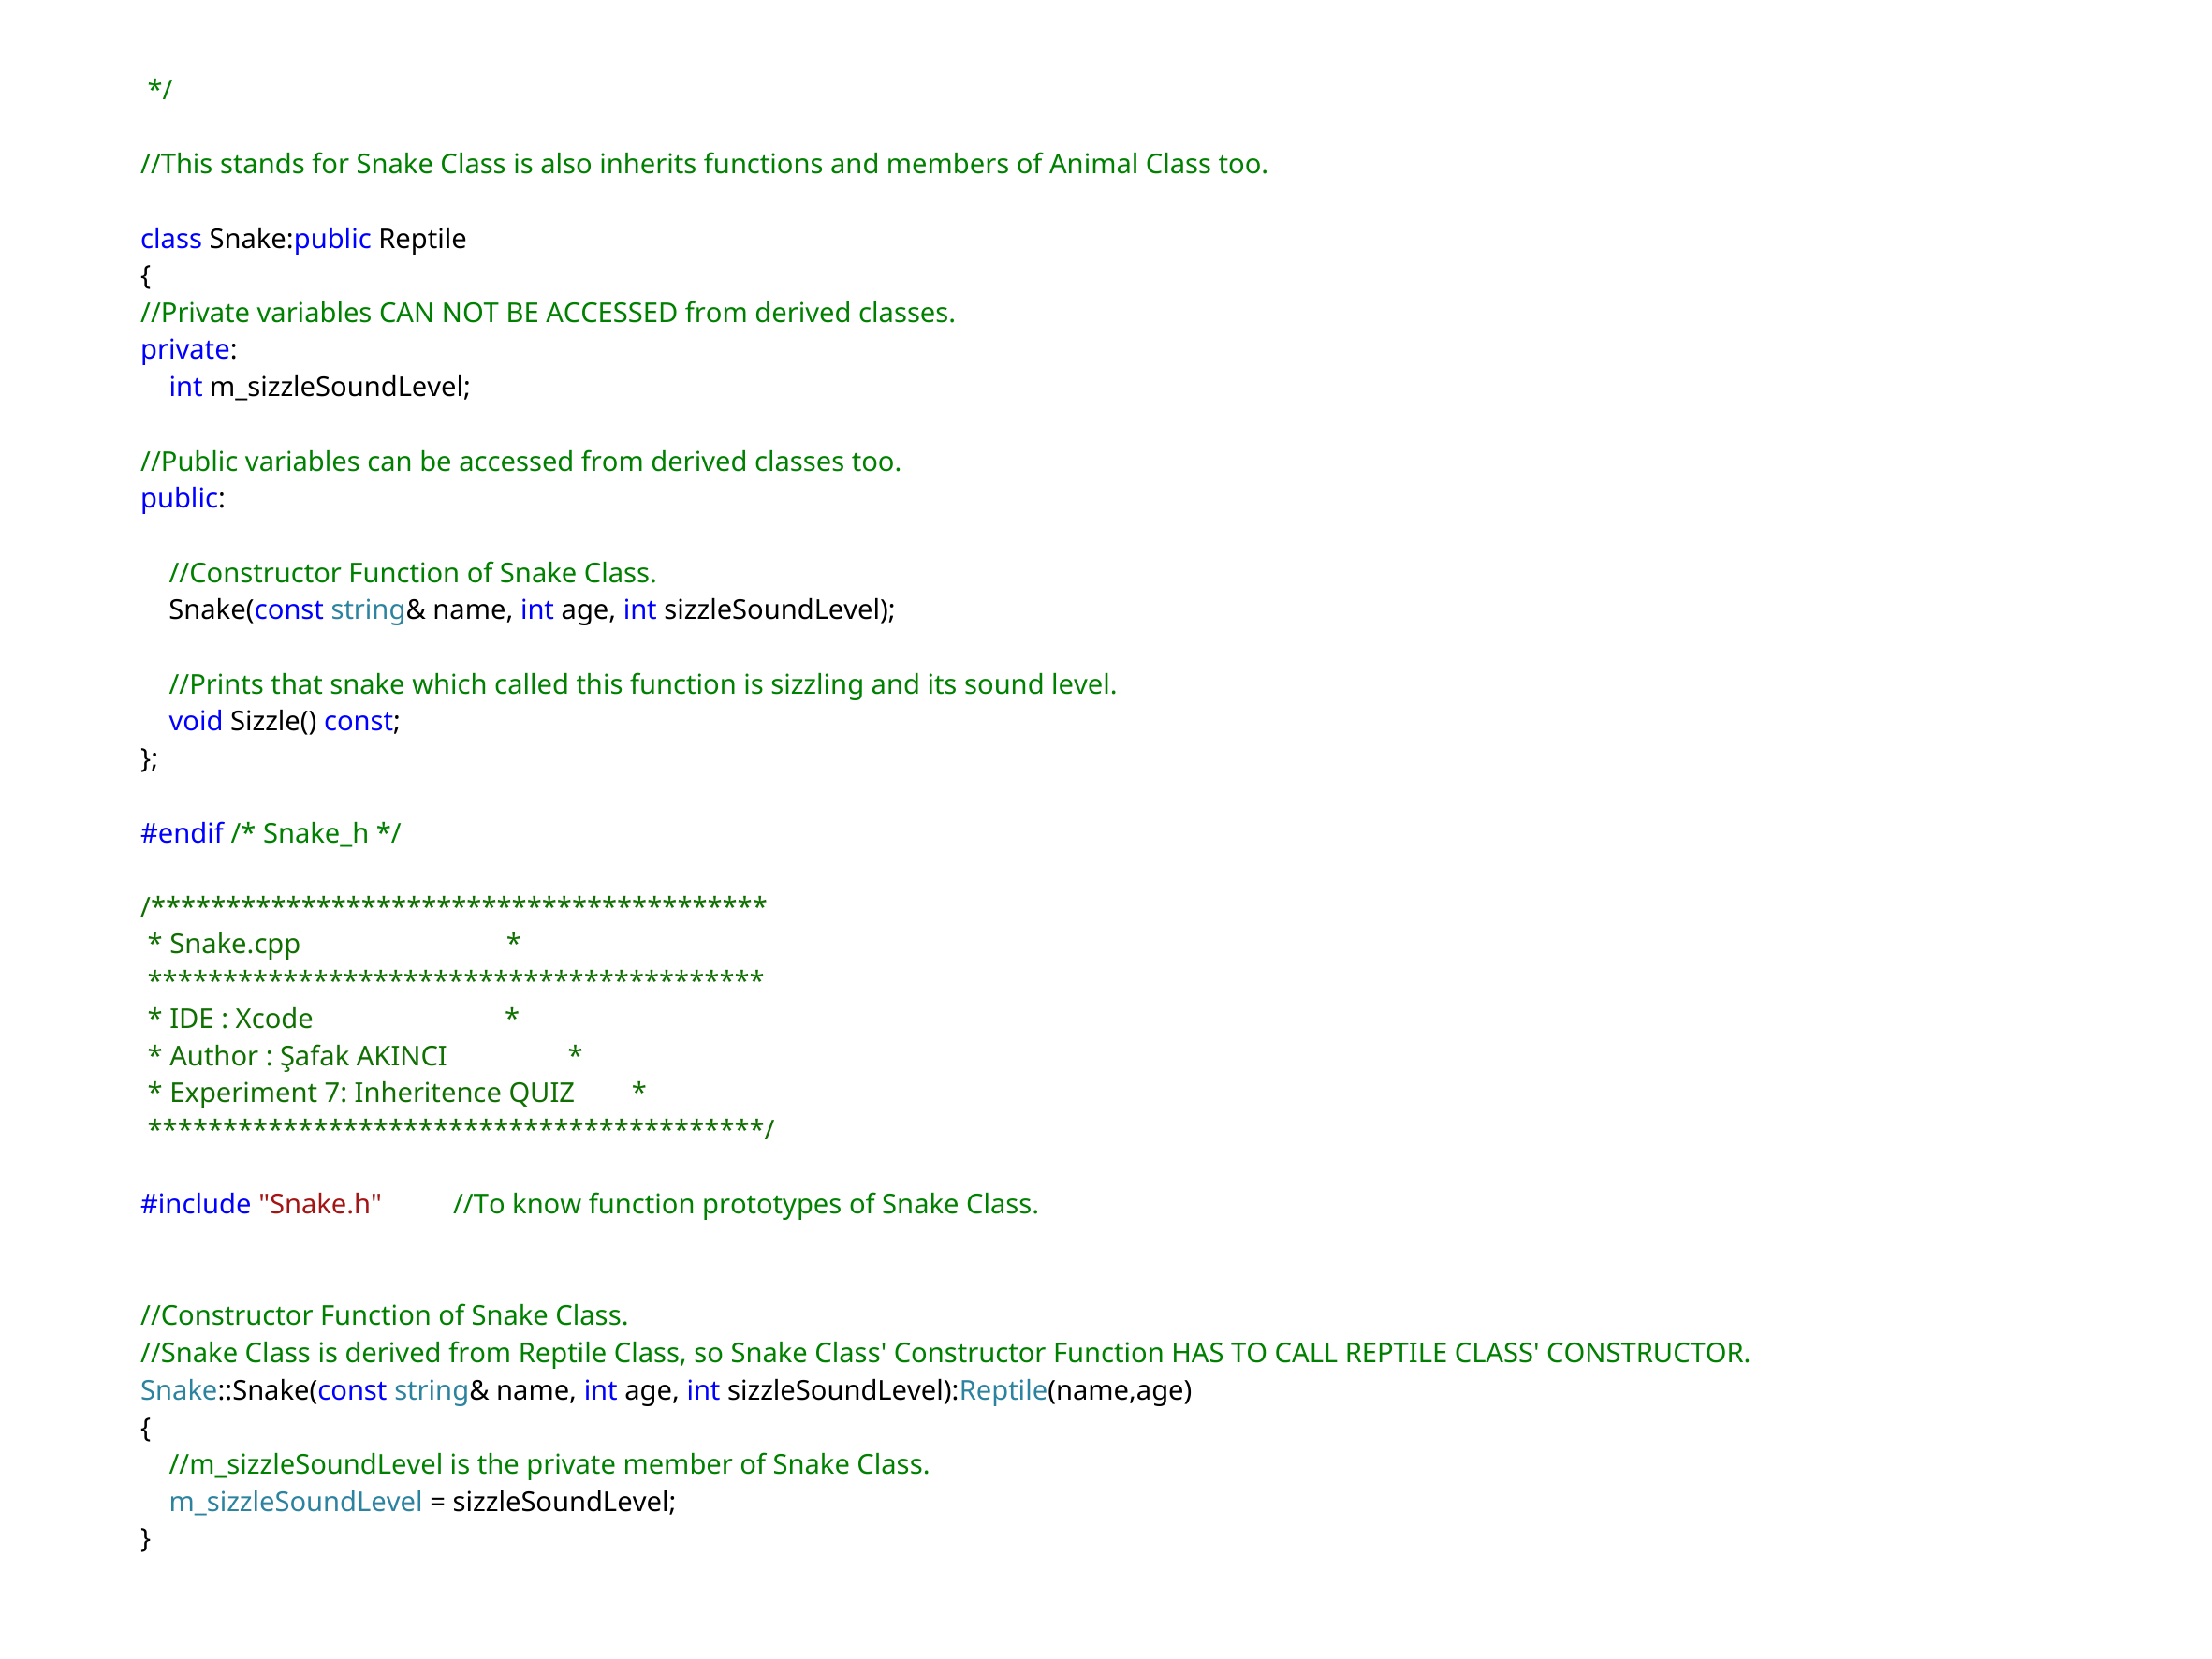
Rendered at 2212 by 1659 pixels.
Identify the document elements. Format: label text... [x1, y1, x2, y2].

text * Experiment 7: Inheritence QUIZ * [140, 1074, 2071, 1110]
text private: [140, 330, 2071, 367]
text //Private variables CAN NOT BE ACCESSED from derived classes. [140, 293, 2071, 330]
text * Author : Şafak AKINCI * [140, 1036, 2071, 1074]
text #endif /* Snake_h */ [140, 814, 2071, 850]
text { [140, 256, 2071, 293]
text m_sizzleSoundLevel = sizzleSoundLevel; [140, 1482, 2071, 1520]
text //Constructor Function of Snake Class. [140, 1297, 2071, 1333]
text } [140, 1520, 2071, 1556]
text //Constructor Function of Snake Class. [140, 553, 2071, 591]
text Snake(const string& name, int age, int sizzleSoundLevel); [140, 591, 2071, 627]
text #include "Snake.h" //To know function prototypes of Snake Class. [140, 1185, 2071, 1222]
text * Snake.cpp * [140, 925, 2071, 962]
text /***************************************** [140, 888, 2071, 925]
text */ [140, 70, 2071, 108]
text //m_sizzleSoundLevel is the private member of Snake Class. [140, 1445, 2071, 1482]
text public: [140, 479, 2071, 516]
text //Snake Class is derived from Reptile Class, so Snake Class' Constructor Function HAS TO CALL REPTILE CLASS' CONSTRUCTOR. [140, 1333, 2071, 1371]
text }; [140, 739, 2071, 776]
text void Sizzle() const; [140, 702, 2071, 739]
text //Prints that snake which called this function is sizzling and its sound level. [140, 665, 2071, 702]
text class Snake:public Reptile [140, 219, 2071, 256]
text * IDE : Xcode * [140, 999, 2071, 1036]
text *****************************************/ [140, 1110, 2071, 1148]
text //Public variables can be accessed from derived classes too. [140, 442, 2071, 479]
text { [140, 1408, 2071, 1445]
text //This stands for Snake Class is also inherits functions and members of Animal Class too. [140, 144, 2071, 182]
text ***************************************** [140, 962, 2071, 999]
text Snake::Snake(const string& name, int age, int sizzleSoundLevel):Reptile(name,age) [140, 1371, 2071, 1408]
text int m_sizzleSoundLevel; [140, 367, 2071, 404]
